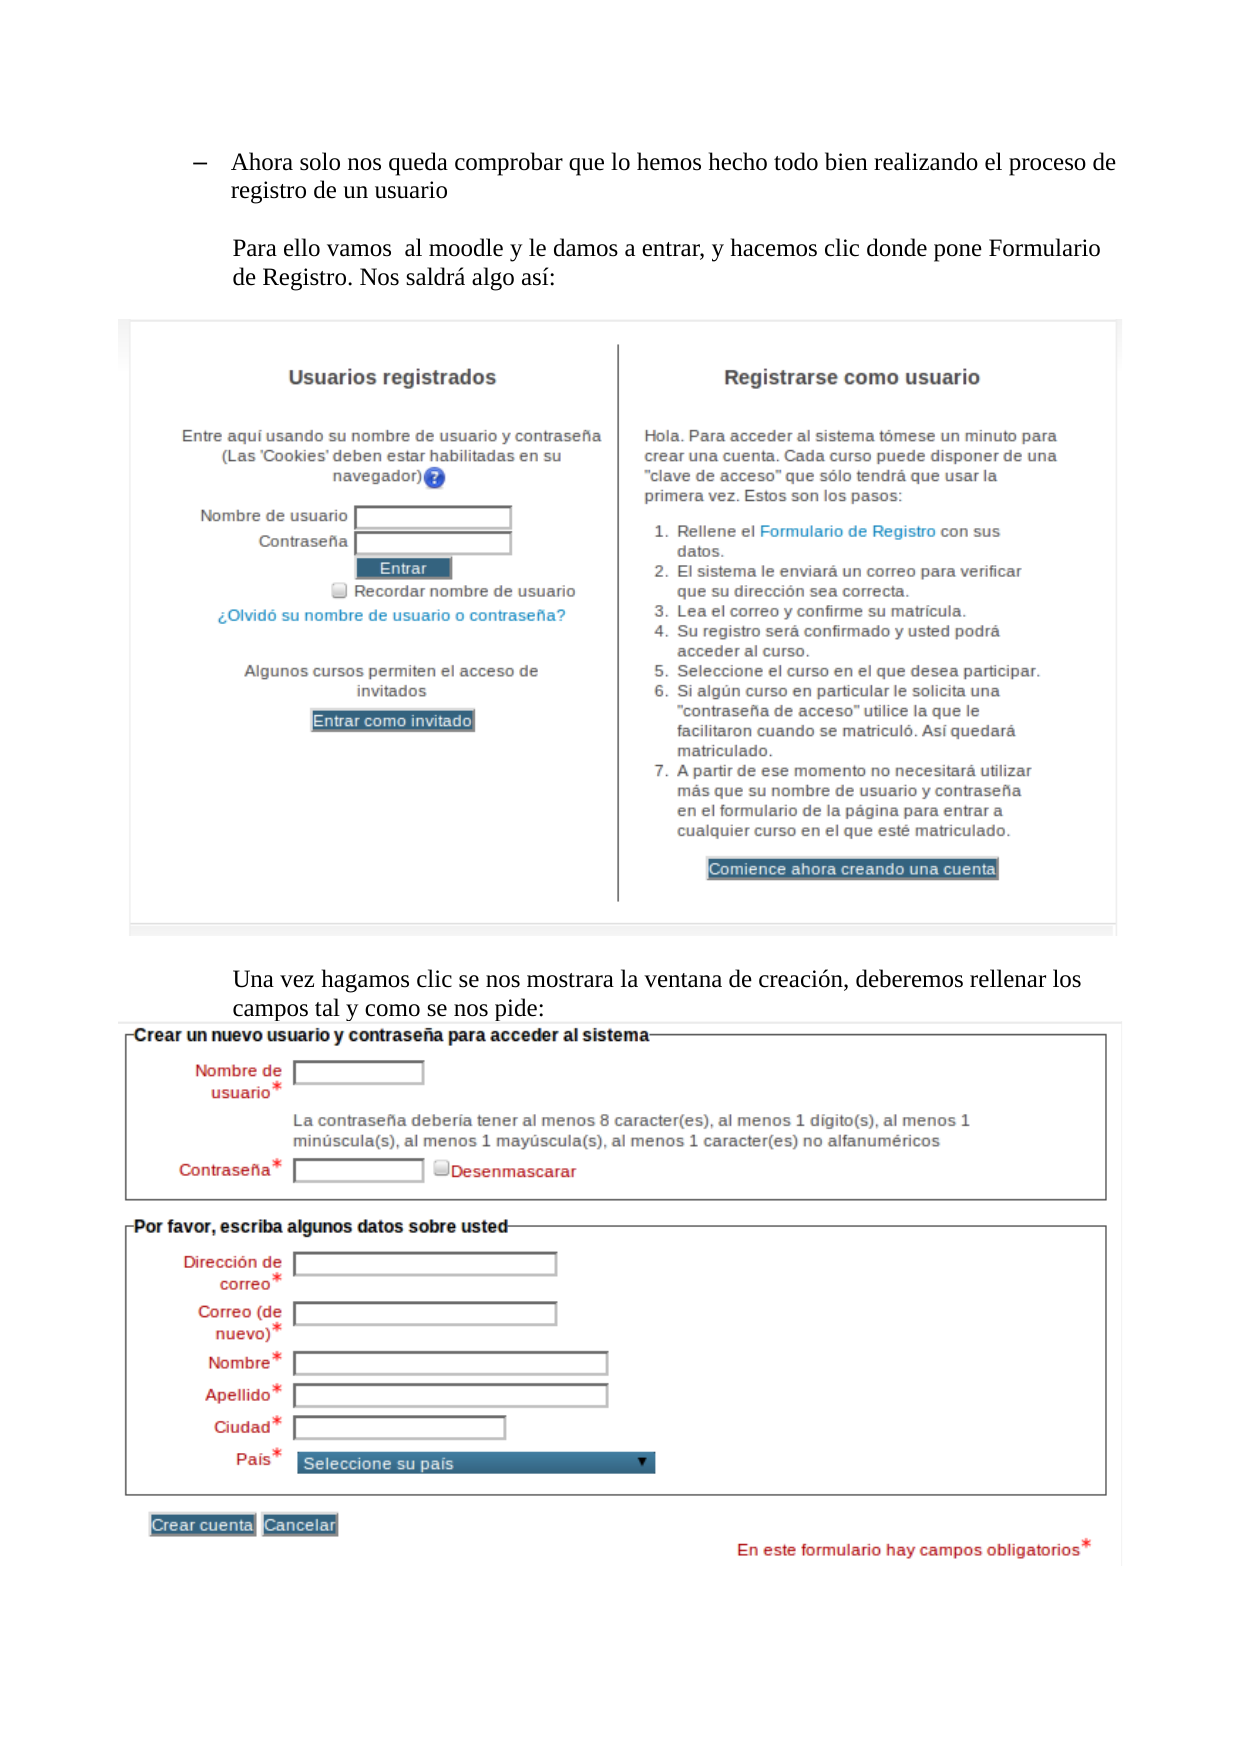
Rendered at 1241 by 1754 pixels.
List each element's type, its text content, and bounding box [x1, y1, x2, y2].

list Ahora solo nos queda comprobar que lo hemos hecho todo bien realizando el proceso de registro de un usuario [193, 147, 1122, 204]
picture [118, 319, 1123, 936]
text Una vez hagamos clic se nos mostrara la ventana de creación, deberemos rellenar los campos tal y como se nos pide: [232, 964, 1122, 1021]
picture [118, 1021, 1123, 1566]
text Para ello vamos al moodle y le damos a entrar, y hacemos clic donde pone Formulario de Registro. Nos saldrá algo así: [232, 233, 1122, 291]
